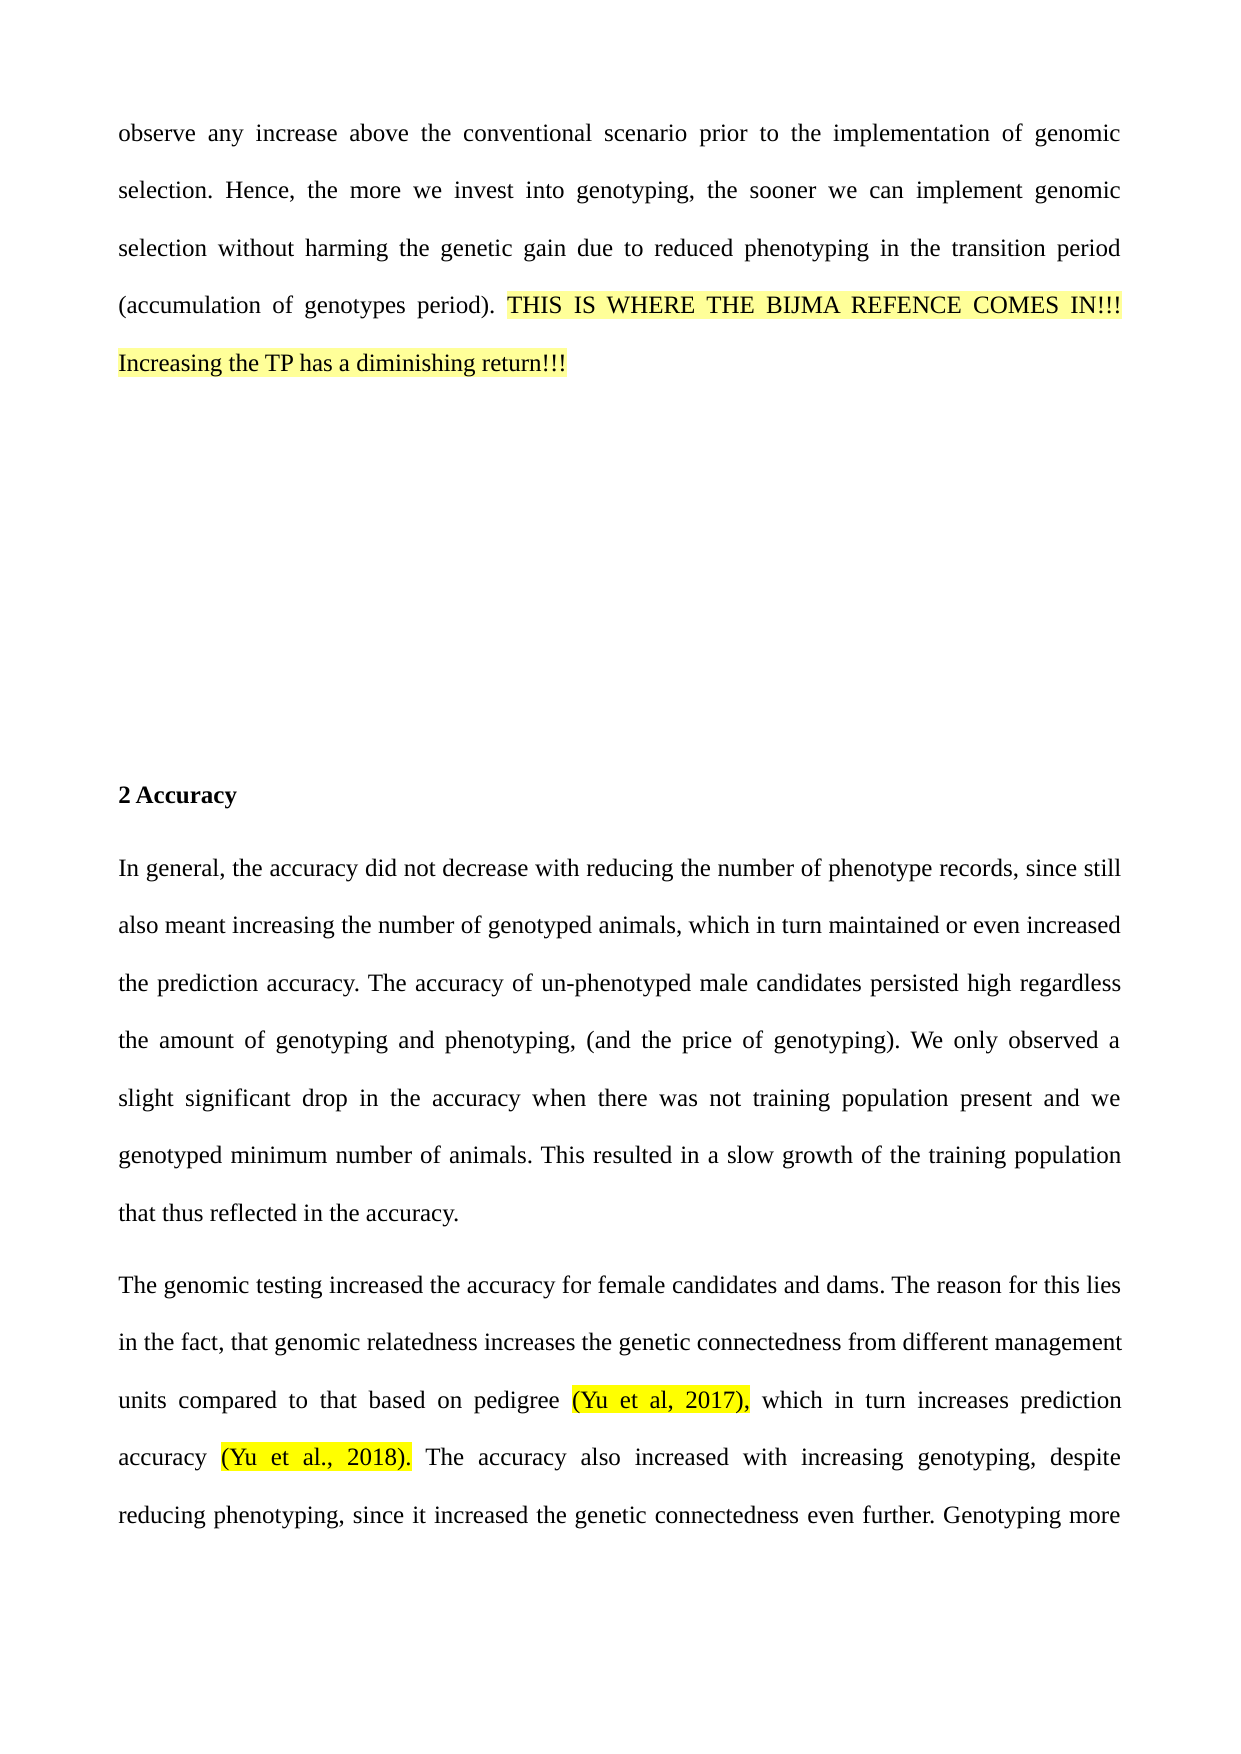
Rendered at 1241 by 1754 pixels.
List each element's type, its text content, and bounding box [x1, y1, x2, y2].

text In general, the accuracy did not decrease with reducing the number of phenotype records, since still also meant increasing the number of genotyped animals, which in turn maintained or even increased the prediction accuracy. The accuracy of un-phenotyped male candidates persisted high regardless the amount of genotyping and phenotyping, (and the price of genotyping). We only observed a slight significant drop in the accuracy when there was not training population present and we genotyped minimum number of animals. This resulted in a slow growth of the training population that thus reflected in the accuracy. [118, 853, 1122, 1226]
text observe any increase above the conventional scenario prior to the implementation of genomic selection. Hence, the more we invest into genotyping, the sooner we can implement genomic selection without harming the genetic gain due to reduced phenotyping in the transition period (accumulation of genotypes period). THIS IS WHERE THE BIJMA REFENCE COMES IN!!! Increasing the TP has a diminishing return!!! [118, 118, 1122, 377]
text 2 Accuracy [118, 781, 1122, 809]
text The genomic testing increased the accuracy for female candidates and dams. The reason for this lies in the fact, that genomic relatedness increases the genetic connectedness from different management units compared to that based on pedigree (Yu et al, 2017), which in turn increases prediction accuracy (Yu et al., 2018). The accuracy also increased with increasing genotyping, despite reducing phenotyping, since it increased the genetic connectedness even further. Genotyping more [118, 1270, 1122, 1528]
